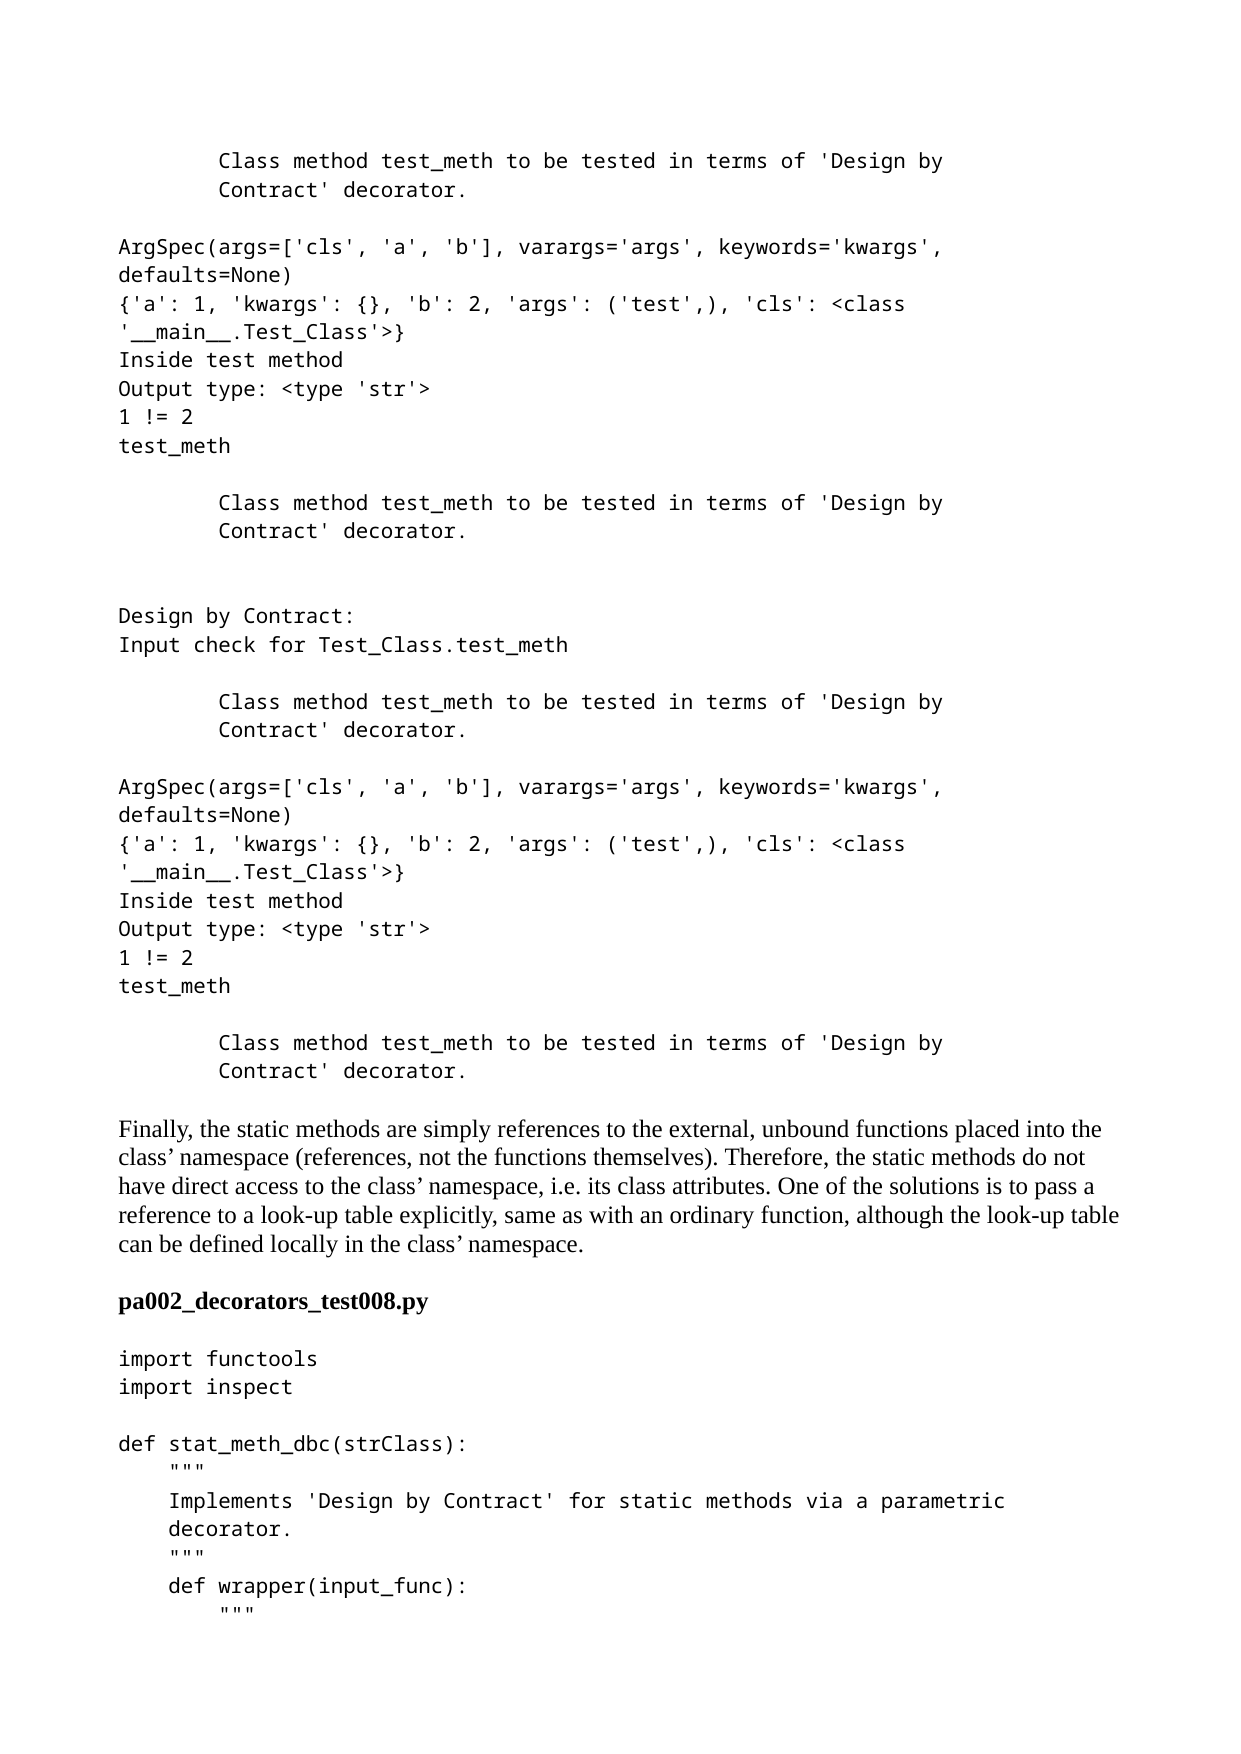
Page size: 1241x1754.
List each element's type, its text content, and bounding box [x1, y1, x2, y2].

text Contract' decorator. [118, 175, 1122, 203]
text test_meth [118, 431, 1122, 459]
text """ [118, 1457, 1122, 1486]
text Inside test method [118, 346, 1122, 374]
text def wrapper(input_func): [118, 1571, 1122, 1600]
text Contract' decorator. [118, 715, 1122, 744]
text Implements 'Design by Contract' for static methods via a parametric [118, 1486, 1122, 1514]
text ArgSpec(args=['cls', 'a', 'b'], varargs='args', keywords='kwargs', defaults=None) [118, 772, 1122, 829]
text decorator. [118, 1514, 1122, 1543]
text Output type: <type 'str'> [118, 914, 1122, 943]
text import functools [118, 1344, 1122, 1372]
text test_meth [118, 971, 1122, 1000]
text """ [118, 1600, 1122, 1628]
text Class method test_meth to be tested in terms of 'Design by [118, 687, 1122, 715]
text {'a': 1, 'kwargs': {}, 'b': 2, 'args': ('test',), 'cls': <class '__main__.Test_Class'>} [118, 829, 1122, 886]
text {'a': 1, 'kwargs': {}, 'b': 2, 'args': ('test',), 'cls': <class '__main__.Test_Class'>} [118, 289, 1122, 346]
text Class method test_meth to be tested in terms of 'Design by [118, 147, 1122, 175]
text 1 != 2 [118, 402, 1122, 431]
text ArgSpec(args=['cls', 'a', 'b'], varargs='args', keywords='kwargs', defaults=None) [118, 232, 1122, 289]
text Contract' decorator. [118, 1057, 1122, 1085]
text Design by Contract: [118, 602, 1122, 630]
text Contract' decorator. [118, 516, 1122, 545]
text Class method test_meth to be tested in terms of 'Design by [118, 488, 1122, 516]
text 1 != 2 [118, 943, 1122, 971]
text def stat_meth_dbc(strClass): [118, 1429, 1122, 1457]
text Input check for Test_Class.test_meth [118, 630, 1122, 658]
text Class method test_meth to be tested in terms of 'Design by [118, 1028, 1122, 1057]
text pa002_decorators_test008.py [118, 1286, 1122, 1315]
text import inspect [118, 1372, 1122, 1401]
text Inside test method [118, 886, 1122, 914]
text """ [118, 1543, 1122, 1571]
text Finally, the static methods are simply references to the external, unbound functions placed into the class’ namespace (references, not the functions themselves). Therefore, the static methods do not have direct access to the class’ namespace, i.e. its class attributes. One of the solutions is to pass a reference to a look-up table explicitly, same as with an ordinary function, although the look-up table can be defined locally in the class’ namespace. [118, 1114, 1122, 1257]
text Output type: <type 'str'> [118, 374, 1122, 402]
